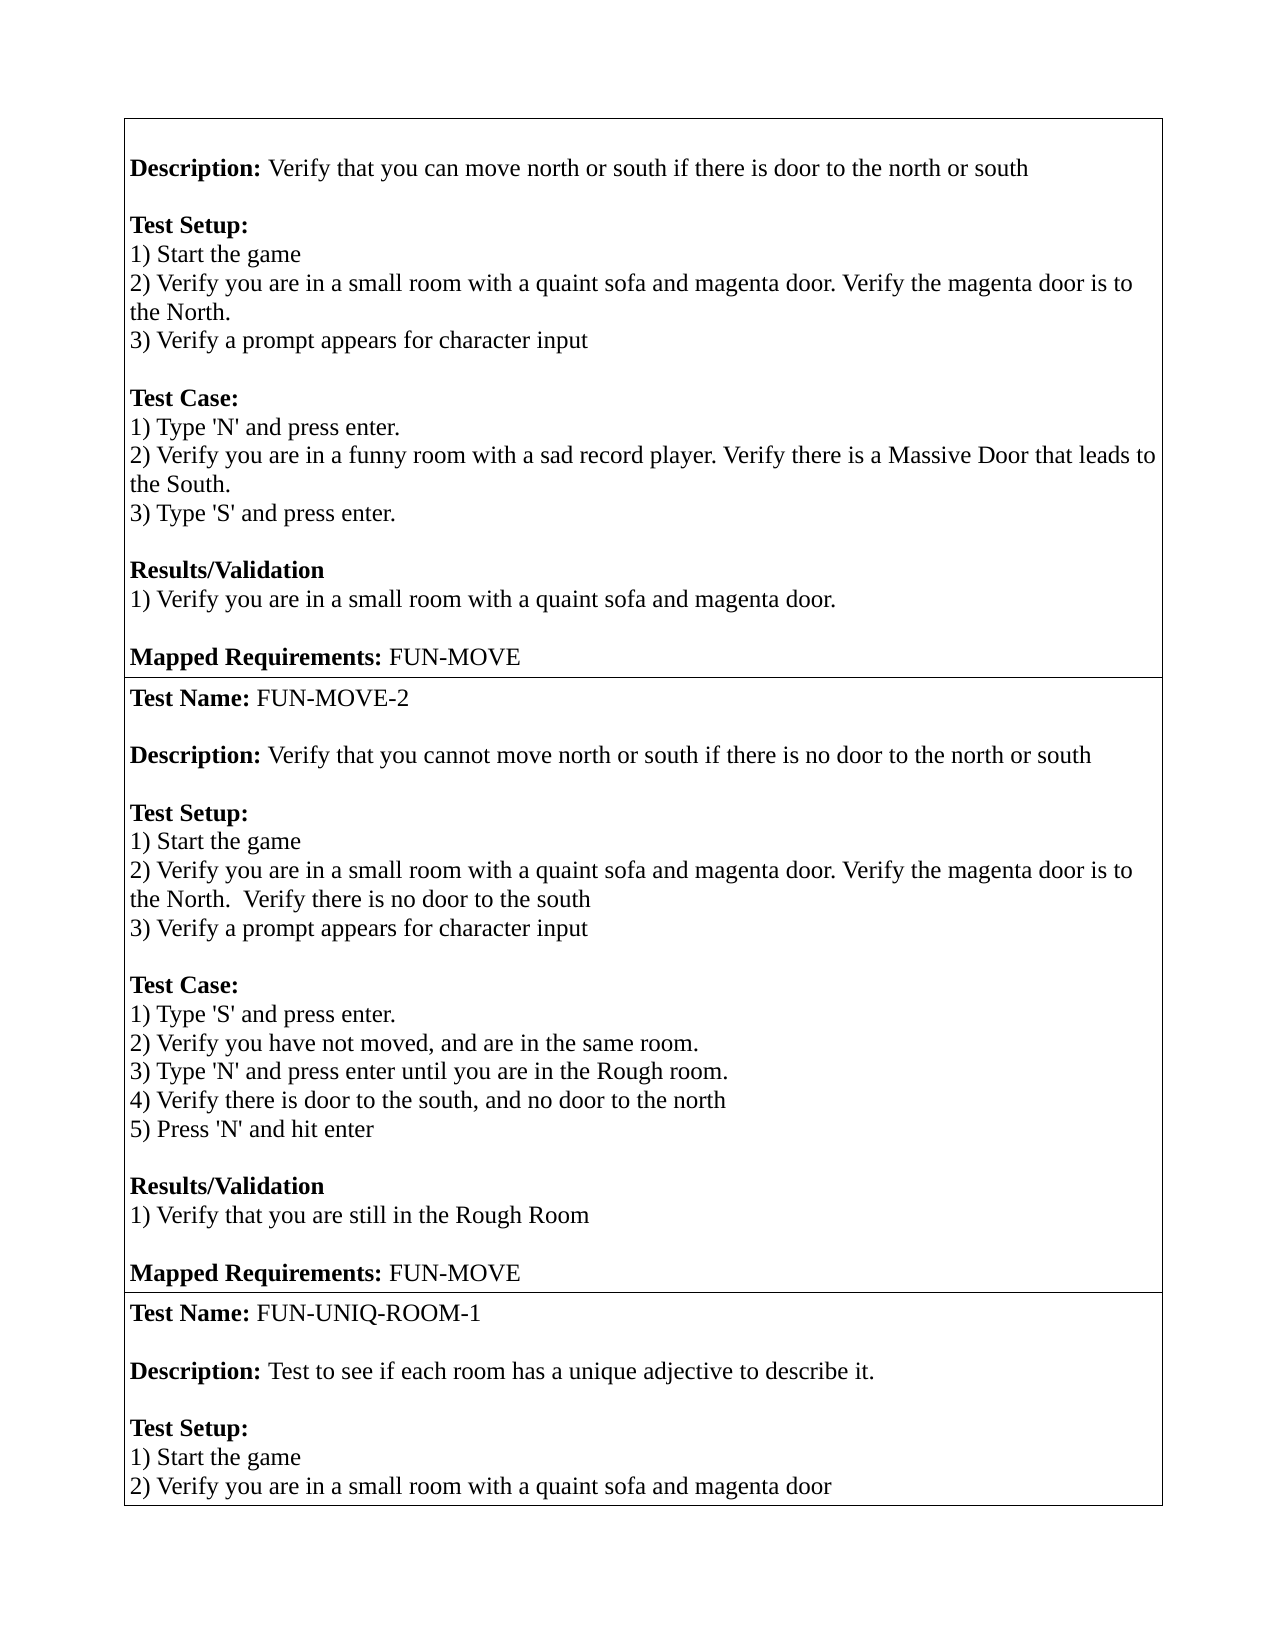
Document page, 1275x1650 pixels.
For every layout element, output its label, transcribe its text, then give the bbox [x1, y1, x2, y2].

table_cell Test Name: FUN-UNIQ-ROOM-1 Description: Test to see if each room has a unique adjective to describe it. Test Setup: 1) Start the game 2) Verify you are in a small room with a quaint sofa and magenta door [125, 1293, 1162, 1505]
table_cell Test Name: FUN-MOVE-2 Description: Verify that you cannot move north or south if there is no door to the north or south Test Setup: 1) Start the game 2) Verify you are in a small room with a quaint sofa and magenta door. Verify the magenta door is to the North. Verify there is no door to the south 3) Verify a prompt appears for character input Test Case: 1) Type 'S' and press enter. 2) Verify you have not moved, and are in the same room. 3) Type 'N' and press enter until you are in the Rough room. 4) Verify there is door to the south, and no door to the north 5) Press 'N' and hit enter Results/Validation 1) Verify that you are still in the Rough Room Mapped Requirements: FUN-MOVE [125, 678, 1162, 1292]
table_cell Description: Verify that you can move north or south if there is door to the north or south Test Setup: 1) Start the game 2) Verify you are in a small room with a quaint sofa and magenta door. Verify the magenta door is to the North. 3) Verify a prompt appears for character input Test Case: 1) Type 'N' and press enter. 2) Verify you are in a funny room with a sad record player. Verify there is a Massive Door that leads to the South. 3) Type 'S' and press enter. Results/Validation 1) Verify you are in a small room with a quaint sofa and magenta door. Mapped Requirements: FUN-MOVE [125, 119, 1162, 676]
